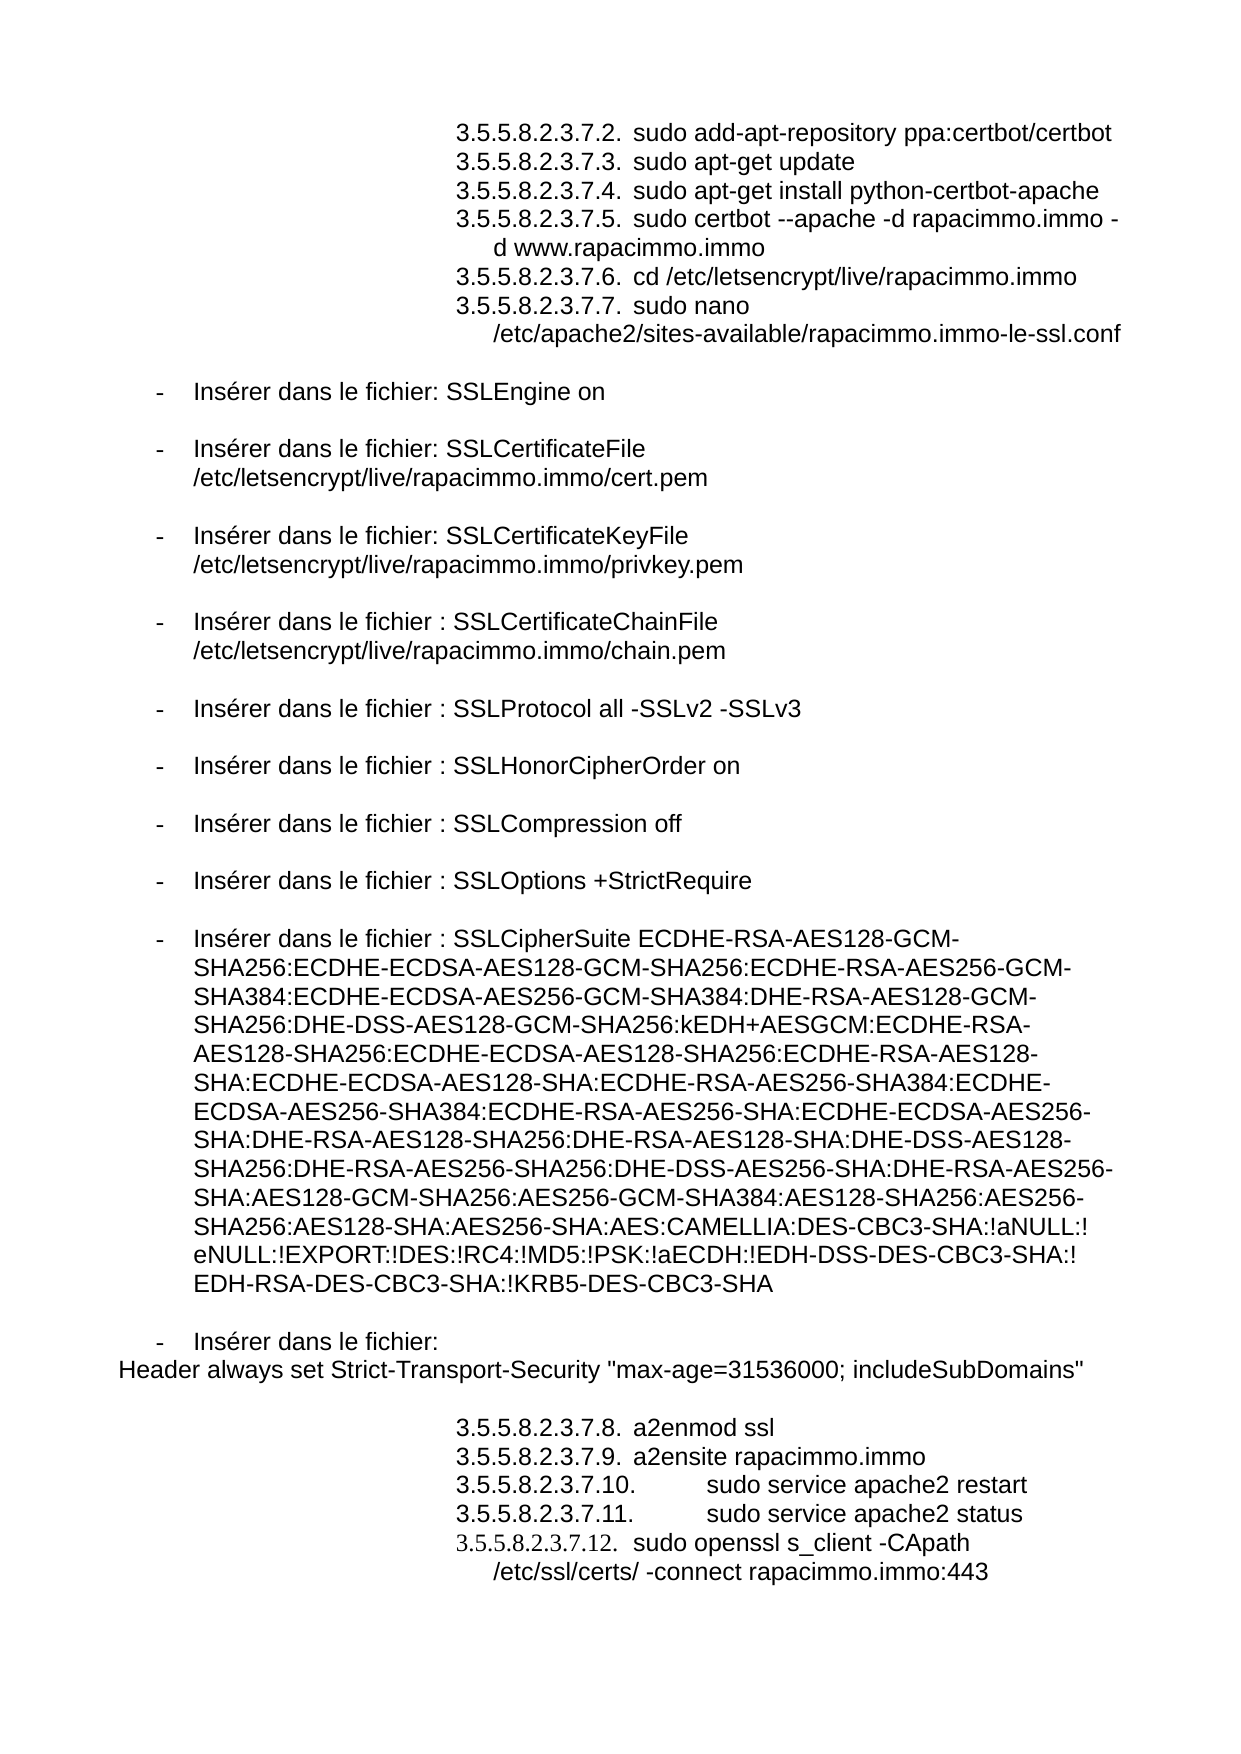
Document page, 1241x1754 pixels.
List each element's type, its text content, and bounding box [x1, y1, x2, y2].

list Insérer dans le fichier : SSLProtocol all -SSLv2 -SSLv3 [156, 693, 1122, 722]
list sudo service apache2 status [456, 1499, 1122, 1528]
list Insérer dans le fichier : SSLCompression off [156, 809, 1122, 838]
list sudo service apache2 restart [456, 1470, 1122, 1499]
text Header always set Strict-Transport-Security "max-age=31536000; includeSubDomains" [118, 1355, 1122, 1384]
list Insérer dans le fichier: SSLEngine on [156, 377, 1122, 406]
list sudo apt-get update [456, 147, 1122, 176]
list Insérer dans le fichier: SSLCertificateKeyFile /etc/letsencrypt/live/rapacimmo.immo/privkey.pem [156, 521, 1122, 578]
list a2ensite rapacimmo.immo [456, 1442, 1122, 1470]
list cd /etc/letsencrypt/live/rapacimmo.immo [456, 262, 1122, 291]
list Insérer dans le fichier: SSLCertificateFile /etc/letsencrypt/live/rapacimmo.immo/cert.pem [156, 434, 1122, 492]
list sudo certbot --apache -d rapacimmo.immo -d www.rapacimmo.immo [456, 204, 1122, 262]
list sudo add-apt-repository ppa:certbot/certbot [456, 118, 1122, 147]
list Insérer dans le fichier : SSLCertificateChainFile /etc/letsencrypt/live/rapacimmo.immo/chain.pem [156, 607, 1122, 665]
list Insérer dans le fichier : SSLCipherSuite ECDHE-RSA-AES128-GCM-SHA256:ECDHE-ECDSA-AES128-GCM-SHA256:ECDHE-RSA-AES256-GCM-SHA384:ECDHE-ECDSA-AES256-GCM-SHA384:DHE-RSA-AES128-GCM-SHA256:DHE-DSS-AES128-GCM-SHA256:kEDH+AESGCM:ECDHE-RSA-AES128-SHA256:ECDHE-ECDSA-AES128-SHA256:ECDHE-RSA-AES128-SHA:ECDHE-ECDSA-AES128-SHA:ECDHE-RSA-AES256-SHA384:ECDHE-ECDSA-AES256-SHA384:ECDHE-RSA-AES256-SHA:ECDHE-ECDSA-AES256-SHA:DHE-RSA-AES128-SHA256:DHE-RSA-AES128-SHA:DHE-DSS-AES128-SHA256:DHE-RSA-AES256-SHA256:DHE-DSS-AES256-SHA:DHE-RSA-AES256-SHA:AES128-GCM-SHA256:AES256-GCM-SHA384:AES128-SHA256:AES256-SHA256:AES128-SHA:AES256-SHA:AES:CAMELLIA:DES-CBC3-SHA:!aNULL:!eNULL:!EXPORT:!DES:!RC4:!MD5:!PSK:!aECDH:!EDH-DSS-DES-CBC3-SHA:!EDH-RSA-DES-CBC3-SHA:!KRB5-DES-CBC3-SHA [156, 924, 1122, 1298]
list a2enmod ssl [456, 1413, 1122, 1442]
list sudo apt-get install python-certbot-apache [456, 176, 1122, 204]
list Insérer dans le fichier : SSLHonorCipherOrder on [156, 751, 1122, 780]
list sudo openssl s_client -CApath /etc/ssl/certs/ -connect rapacimmo.immo:443 [456, 1528, 1122, 1586]
list Insérer dans le fichier : SSLOptions +StrictRequire [156, 866, 1122, 895]
list Insérer dans le fichier: [156, 1327, 1122, 1355]
list sudo nano /etc/apache2/sites-available/rapacimmo.immo-le-ssl.conf [456, 291, 1122, 348]
